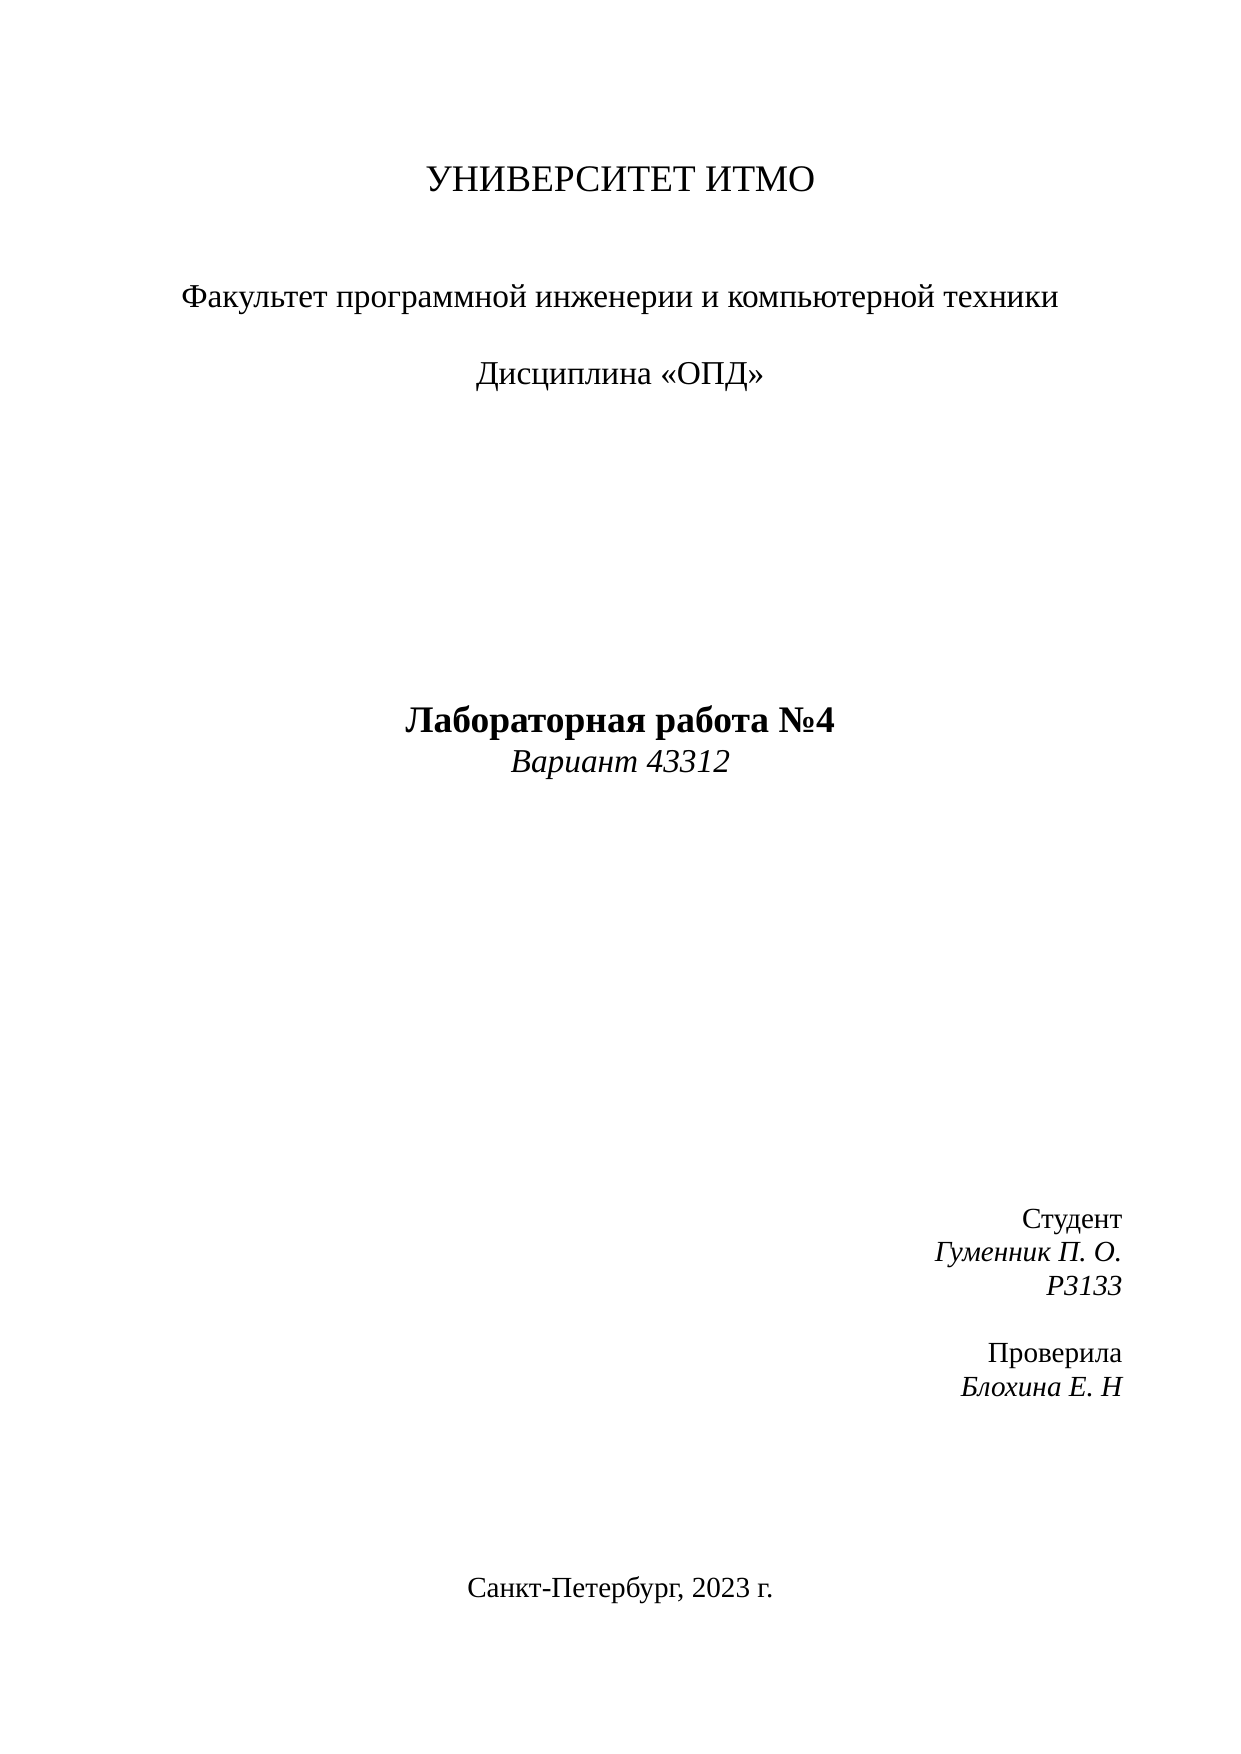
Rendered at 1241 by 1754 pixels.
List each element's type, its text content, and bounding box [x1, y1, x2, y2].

text Санкт-Петербург, 2023 г. [118, 1570, 1122, 1603]
text Вариант 43312 [118, 741, 1122, 779]
text Гуменник П. О. [782, 1234, 1122, 1268]
text Проверила [782, 1335, 1122, 1369]
text P3133 [782, 1268, 1122, 1302]
text Студент [782, 1201, 1122, 1234]
text Факультет программной инженерии и компьютерной техники [118, 276, 1122, 314]
text Лабораторная работа №4 [118, 698, 1122, 741]
text УНИВЕРСИТЕТ ИТМО [118, 156, 1122, 199]
text Блохина Е. Н [782, 1369, 1122, 1402]
text Дисциплина «ОПД» [118, 353, 1122, 391]
